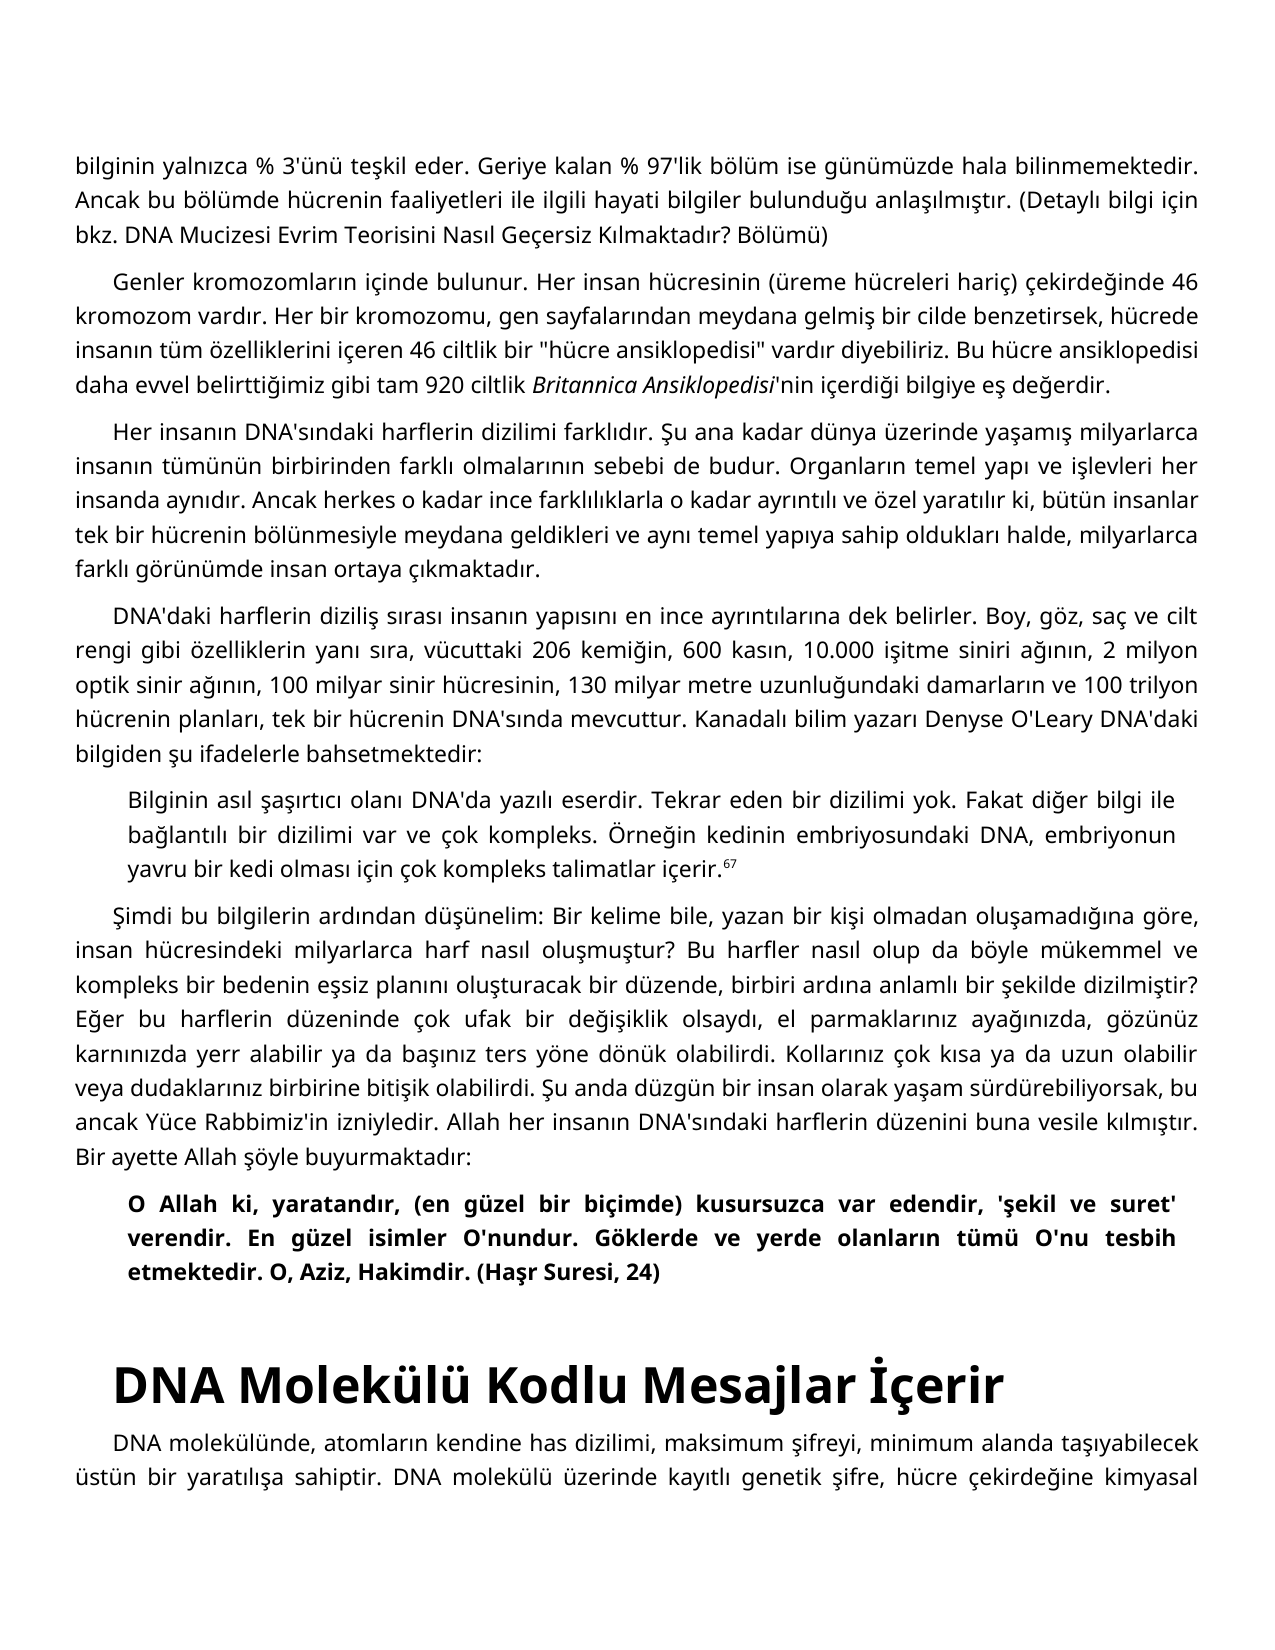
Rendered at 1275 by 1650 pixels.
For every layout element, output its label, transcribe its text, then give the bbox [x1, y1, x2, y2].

text DNA'daki harflerin diziliş sırası insanın yapısını en ince ayrıntılarına dek belirler. Boy, göz, saç ve cilt rengi gibi özelliklerin yanı sıra, vücuttaki 206 kemiğin, 600 kasın, 10.000 işitme siniri ağının, 2 milyon optik sinir ağının, 100 milyar sinir hücresinin, 130 milyar metre uzunluğundaki damarların ve 100 trilyon hücrenin planları, tek bir hücrenin DNA'sında mevcuttur. Kanadalı bilim yazarı Denyse O'Leary DNA'daki bilgiden şu ifadelerle bahsetmektedir: [75, 600, 1200, 769]
text Şimdi bu bilgilerin ardından düşünelim: Bir kelime bile, yazan bir kişi olmadan oluşamadığına göre, insan hücresindeki milyarlarca harf nasıl oluşmuştur? Bu harfler nasıl olup da böyle mükemmel ve kompleks bir bedenin eşsiz planını oluşturacak bir düzende, birbiri ardına anlamlı bir şekilde dizilmiştir? Eğer bu harflerin düzeninde çok ufak bir değişiklik olsaydı, el parmaklarınız ayağınızda, gözünüz karnınızda yerr alabilir ya da başınız ters yöne dönük olabilirdi. Kollarınız çok kısa ya da uzun olabilir veya dudaklarınız birbirine bitişik olabilirdi. Şu anda düzgün bir insan olarak yaşam sürdürebiliyorsak, bu ancak Yüce Rabbimiz'in izniyledir. Allah her insanın DNA'sındaki harflerin düzenini buna vesile kılmıştır. Bir ayette Allah şöyle buyurmaktadır: [75, 900, 1200, 1172]
subtitle DNA Molekülü Kodlu Mesajlar İçerir [112, 1350, 1200, 1418]
text O Allah ki, yaratandır, (en güzel bir biçimde) kusursuzca var edendir, 'şekil ve suret' verendir. En güzel isimler O'nundur. Göklerde ve yerde olanların tümü O'nu tesbih etmektedir. O, Aziz, Hakimdir. (Haşr Suresi, 24) [127, 1187, 1177, 1287]
text DNA molekülünde, atomların kendine has dizilimi, maksimum şifreyi, minimum alanda taşıyabilecek üstün bir yaratılışa sahiptir. DNA molekülü üzerinde kayıtlı genetik şifre, hücre çekirdeğine kimyasal [75, 1426, 1200, 1492]
text bilginin yalnızca % 3'ünü teşkil eder. Geriye kalan % 97'lik bölüm ise günümüzde hala bilinmemektedir. Ancak bu bölümde hücrenin faaliyetleri ile ilgili hayati bilgiler bulunduğu anlaşılmıştır. (Detaylı bilgi için bkz. DNA Mucizesi Evrim Teorisini Nasıl Geçersiz Kılmaktadır? Bölümü) [75, 150, 1200, 250]
text Bilginin asıl şaşırtıcı olanı DNA'da yazılı eserdir. Tekrar eden bir dizilimi yok. Fakat diğer bilgi ile bağlantılı bir dizilimi var ve çok kompleks. Örneğin kedinin embriyosundaki DNA, embriyonun yavru bir kedi olması için çok kompleks talimatlar içerir.67 [127, 784, 1177, 884]
text Genler kromozomların içinde bulunur. Her insan hücresinin (üreme hücreleri hariç) çekirdeğinde 46 kromozom vardır. Her bir kromozomu, gen sayfalarından meydana gelmiş bir cilde benzetirsek, hücrede insanın tüm özelliklerini içeren 46 ciltlik bir "hücre ansiklopedisi" vardır diyebiliriz. Bu hücre ansiklopedisi daha evvel belirttiğimiz gibi tam 920 ciltlik Britannica Ansiklopedisi'nin içerdiği bilgiye eş değerdir. [75, 266, 1200, 400]
text Her insanın DNA'sındaki harflerin dizilimi farklıdır. Şu ana kadar dünya üzerinde yaşamış milyarlarca insanın tümünün birbirinden farklı olmalarının sebebi de budur. Organların temel yapı ve işlevleri her insanda aynıdır. Ancak herkes o kadar ince farklılıklarla o kadar ayrıntılı ve özel yaratılır ki, bütün insanlar tek bir hücrenin bölünmesiyle meydana geldikleri ve aynı temel yapıya sahip oldukları halde, milyarlarca farklı görünümde insan ortaya çıkmaktadır. [75, 416, 1200, 584]
